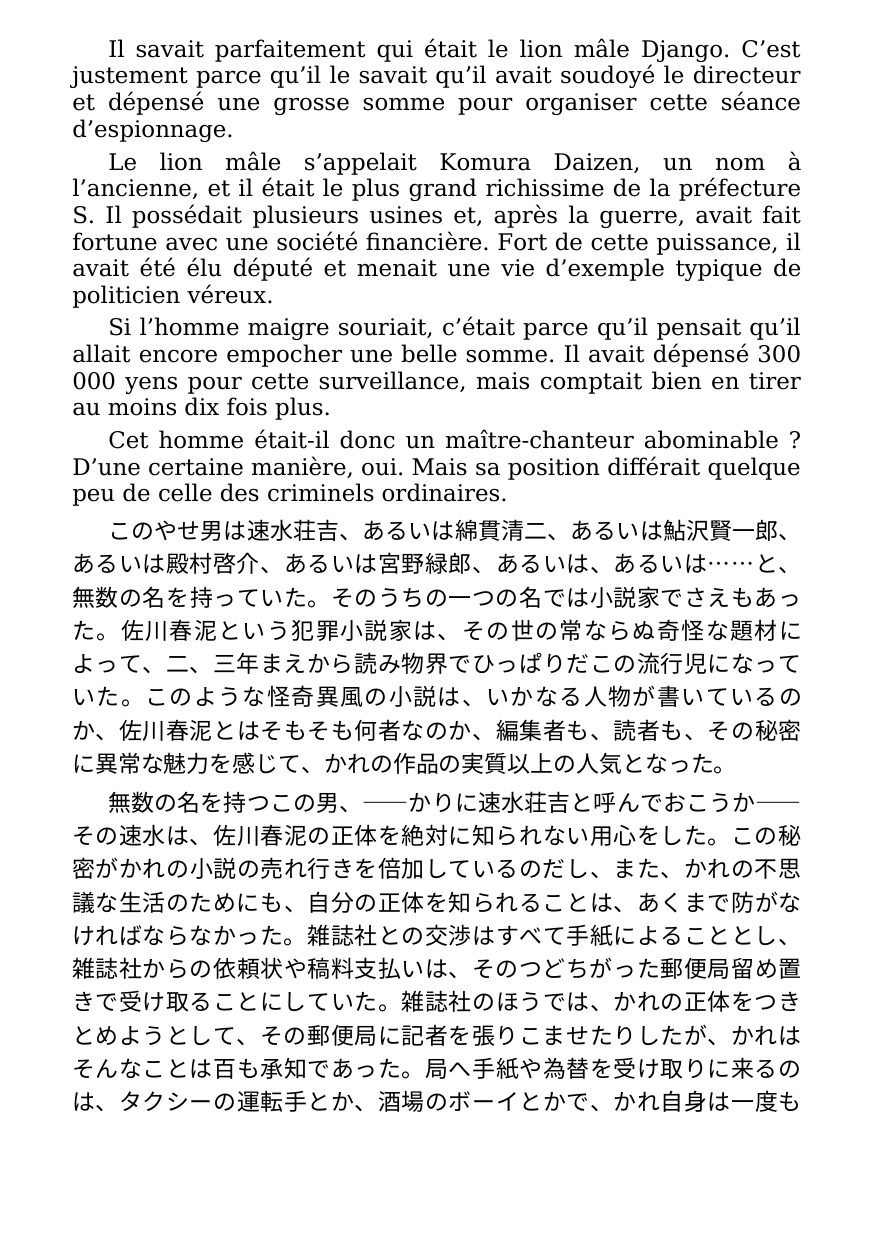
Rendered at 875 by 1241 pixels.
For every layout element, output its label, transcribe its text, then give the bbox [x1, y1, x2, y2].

text 無数の名を持つこの男、――かりに速水荘吉と呼んでおこうか――その速水は、佐川春泥の正体を絶対に知られない用心をした。この秘密がかれの小説の売れ行きを倍加しているのだし、また、かれの不思議な生活のためにも、自分の正体を知られることは、あくまで防がなければならなかった。雑誌社との交渉はすべて手紙によることとし、雑誌社からの依頼状や稿料支払いは、そのつどちがった郵便局留め置きで受け取ることにしていた。雑誌社のほうでは、かれの正体をつきとめようとして、その郵便局に記者を張りこませたりしたが、かれはそんなことは百も承知であった。局へ手紙や為替を受け取りに来るのは、タクシーの運転手とか、酒場のボーイとかで、かれ自身は一度も [72, 785, 802, 1117]
text Si l’homme maigre souriait, c’était parce qu’il pensait qu’il allait encore empocher une belle somme. Il avait dépensé 300 000 yens pour cette surveillance, mais comptait bien en tirer au moins dix fois plus. [72, 314, 802, 421]
text Le lion mâle s’appelait Komura Daizen, un nom à l’ancienne, et il était le plus grand richissime de la préfecture S. Il possédait plusieurs usines et, après la guerre, avait fait fortune avec une société financière. Fort de cette puissance, il avait été élu député et menait une vie d’exemple typique de politicien véreux. [72, 149, 802, 309]
text このやせ男は速水荘吉、あるいは綿貫清二、あるいは鮎沢賢一郎、あるいは殿村啓介、あるいは宮野緑郎、あるいは、あるいは……と、無数の名を持っていた。そのうちの一つの名では小説家でさえもあった。佐川春泥という犯罪小説家は、その世の常ならぬ奇怪な題材によって、二、三年まえから読み物界でひっぱりだこの流行児になっていた。このような怪奇異風の小説は、いかなる人物が書いているのか、佐川春泥とはそもそも何者なのか、編集者も、読者も、その秘密に異常な魅力を感じて、かれの作品の実質以上の人気となった。 [72, 513, 802, 779]
text Il savait parfaitement qui était le lion mâle Django. C’est justement parce qu’il le savait qu’il avait soudoyé le directeur et dépensé une grosse somme pour organiser cette séance d’espionnage. [72, 36, 802, 143]
text Cet homme était-il donc un maître-chanteur abominable ? D’une certaine manière, oui. Mais sa position différait quelque peu de celle des criminels ordinaires. [72, 427, 802, 507]
